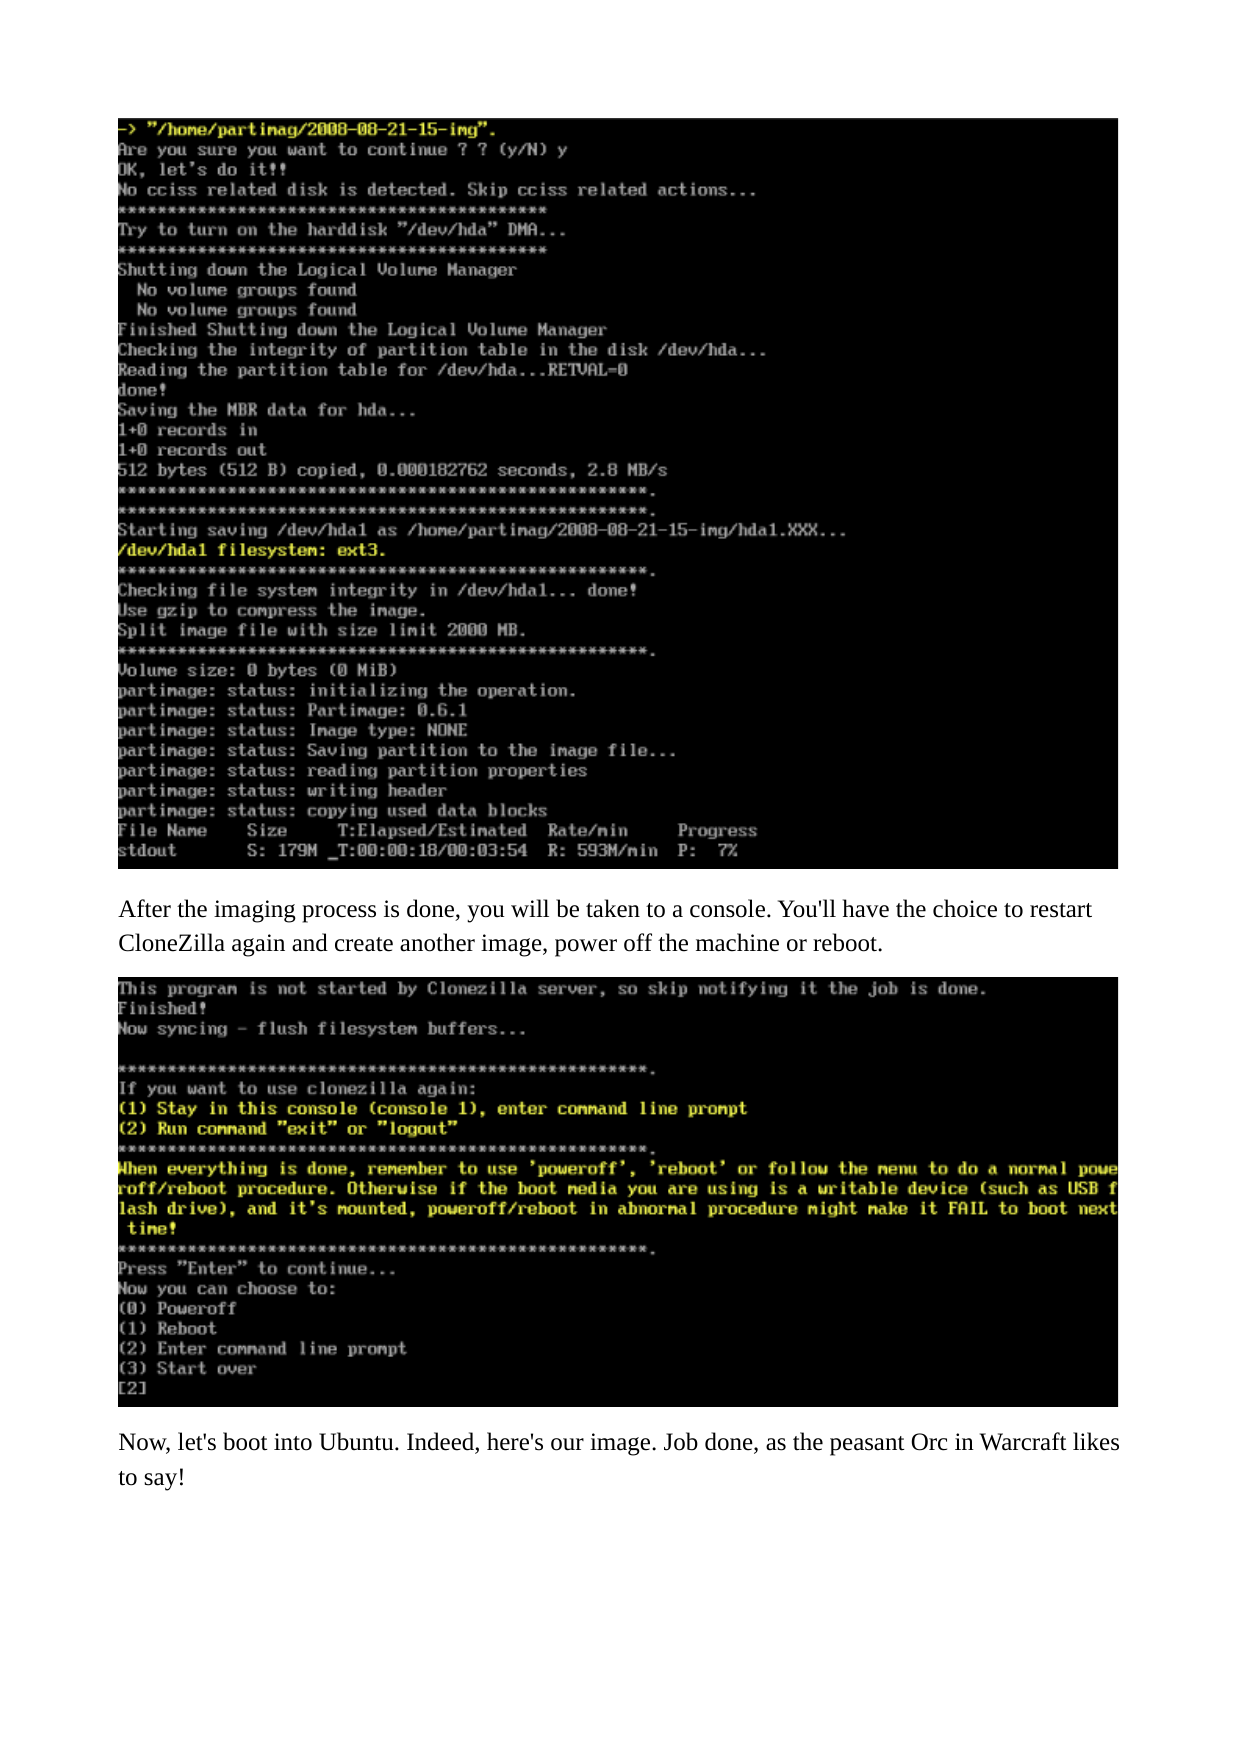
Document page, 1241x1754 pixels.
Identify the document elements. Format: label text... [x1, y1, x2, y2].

picture [118, 118, 1119, 869]
text After the imaging process is done, you will be taken to a console. You'll have the choice to restart CloneZilla again and create another image, power off the machine or reboot. [118, 894, 1122, 957]
picture [118, 977, 1119, 1407]
text Now, let's boot into Ubuntu. Indeed, here's our image. Job done, as the peasant Orc in Warcraft likes to say! [118, 1427, 1122, 1491]
